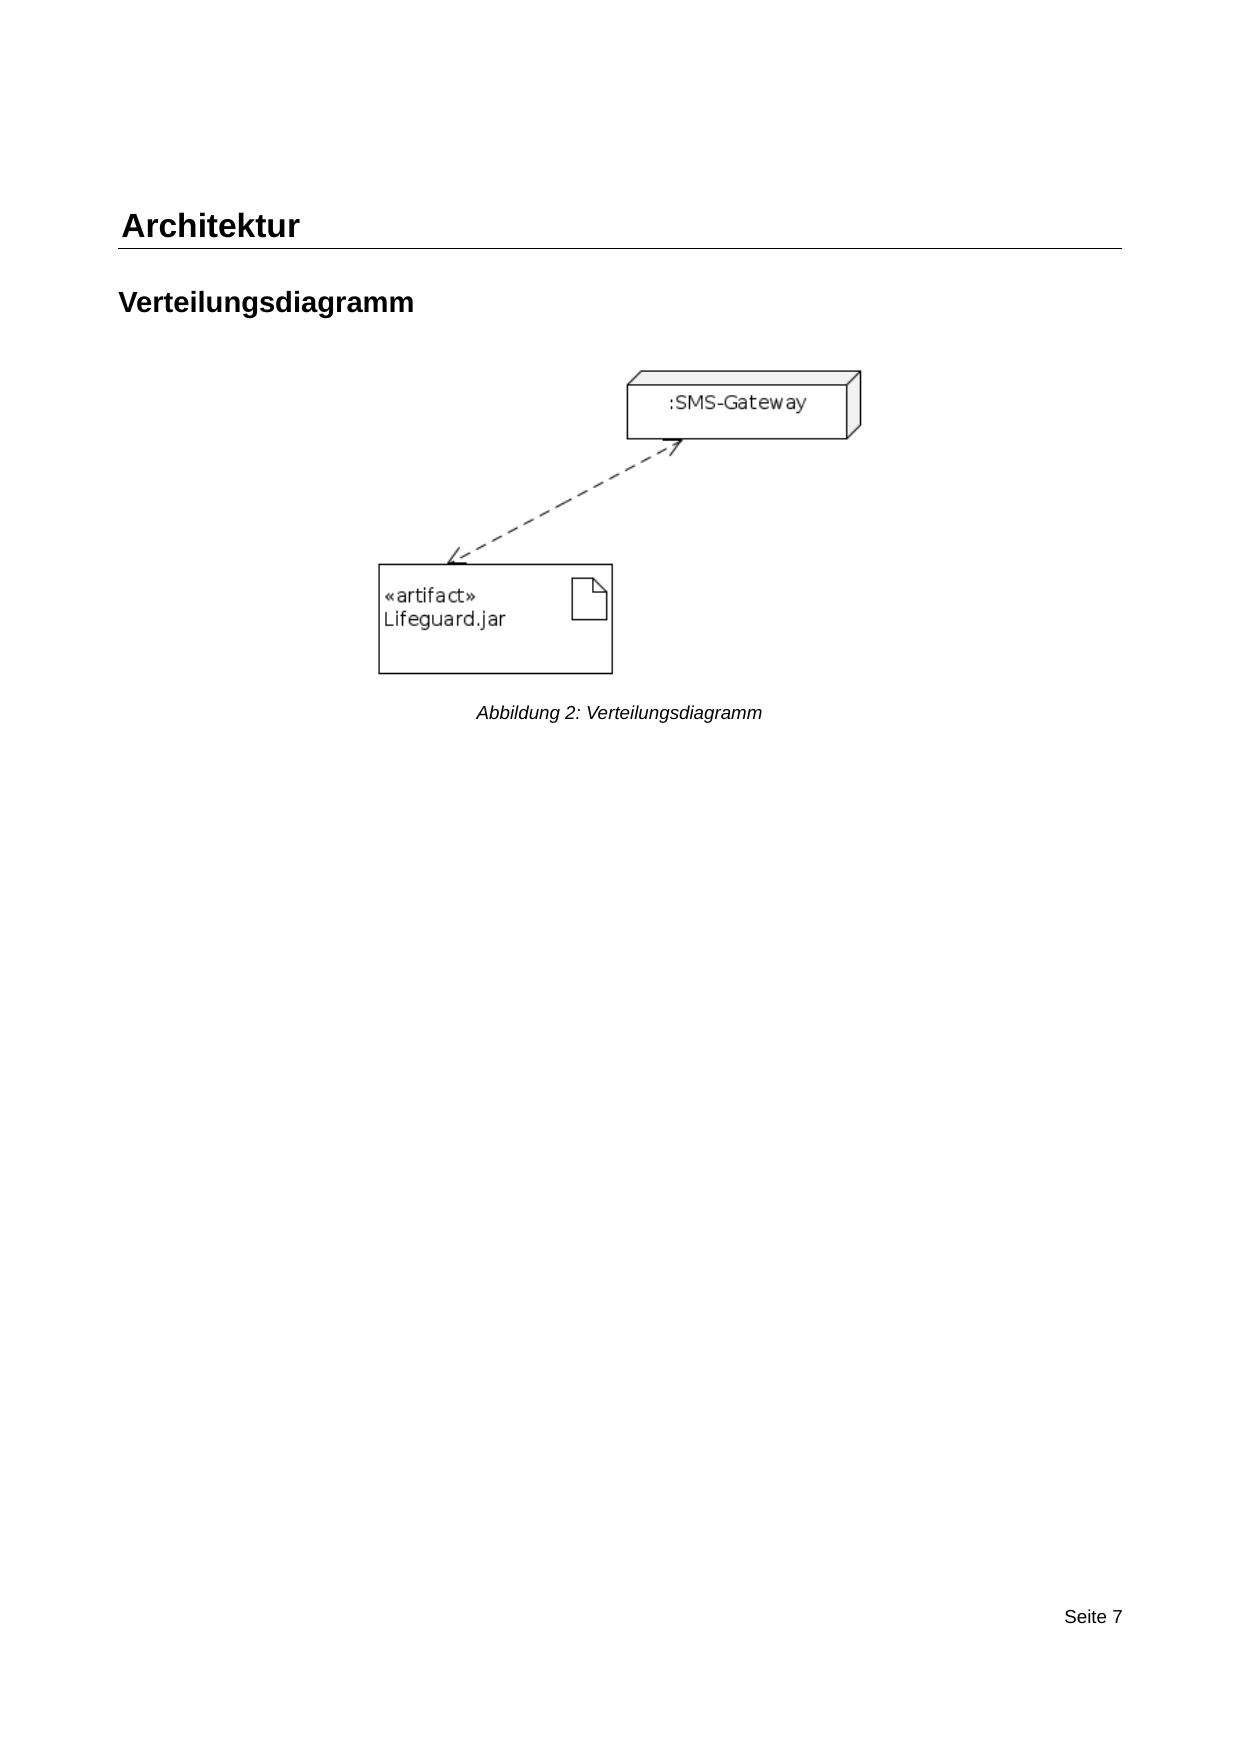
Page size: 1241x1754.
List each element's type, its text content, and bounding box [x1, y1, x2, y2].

text Abbildung 2: Verteilungsdiagramm [352, 702, 888, 723]
subtitle Verteilungsdiagramm [118, 285, 1122, 319]
picture [351, 343, 889, 702]
subtitle Architektur [118, 203, 1122, 248]
